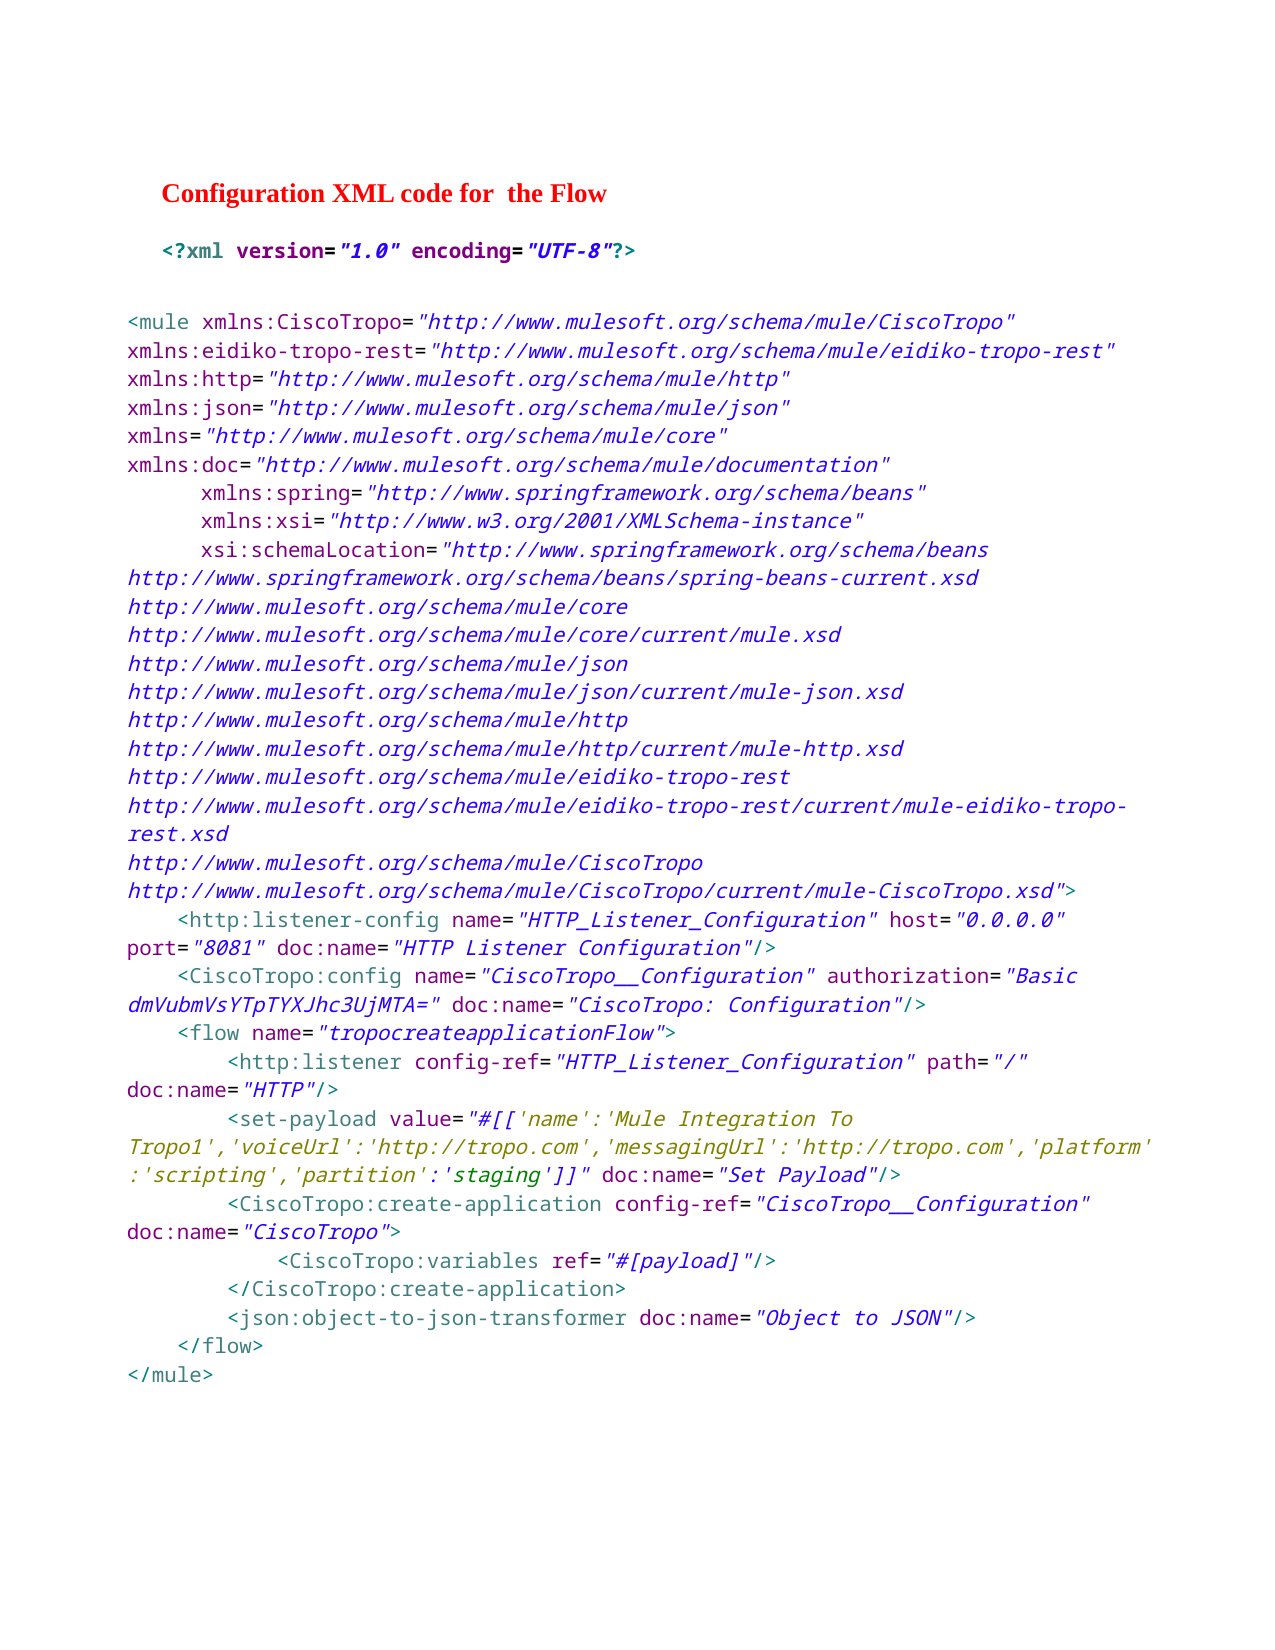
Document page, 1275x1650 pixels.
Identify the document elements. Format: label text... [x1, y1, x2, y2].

text <http:listener-config name="HTTP_Listener_Configuration" host="0.0.0.0" port="8081" doc:name="HTTP Listener Configuration"/> [127, 905, 1158, 962]
text <json:object-to-json-transformer doc:name="Object to JSON"/> [127, 1303, 1158, 1331]
text xmlns:spring="http://www.springframework.org/schema/beans" [127, 478, 1158, 507]
text <http:listener config-ref="HTTP_Listener_Configuration" path="/" doc:name="HTTP"/> [127, 1047, 1158, 1104]
text http://www.mulesoft.org/schema/mule/eidiko-tropo-rest http://www.mulesoft.org/schema/mule/eidiko-tropo-rest/current/mule-eidiko-tropo-rest.xsd [127, 762, 1158, 848]
text </flow> [127, 1331, 1158, 1360]
text <CiscoTropo:config name="CiscoTropo__Configuration" authorization="Basic dmVubmVsYTpTYXJhc3UjMTA=" doc:name="CiscoTropo: Configuration"/> [127, 962, 1158, 1018]
text xmlns:xsi="http://www.w3.org/2001/XMLSchema-instance" [127, 507, 1158, 535]
text http://www.mulesoft.org/schema/mule/http http://www.mulesoft.org/schema/mule/http/current/mule-http.xsd [127, 706, 1158, 762]
text xsi:schemaLocation="http://www.springframework.org/schema/beans http://www.springframework.org/schema/beans/spring-beans-current.xsd [127, 535, 1158, 592]
text Configuration XML code for the Flow [131, 177, 1153, 208]
text <CiscoTropo:create-application config-ref="CiscoTropo__Configuration" doc:name="CiscoTropo"> [127, 1189, 1158, 1246]
text http://www.mulesoft.org/schema/mule/CiscoTropo http://www.mulesoft.org/schema/mule/CiscoTropo/current/mule-CiscoTropo.xsd"> [127, 848, 1158, 905]
text <CiscoTropo:variables ref="#[payload]"/> [127, 1246, 1158, 1274]
text </CiscoTropo:create-application> [127, 1274, 1158, 1303]
text <flow name="tropocreateapplicationFlow"> [127, 1018, 1158, 1047]
text </mule> [127, 1360, 1158, 1388]
text <?xml version="1.0" encoding="UTF-8"?> [131, 236, 1153, 265]
text <mule xmlns:CiscoTropo="http://www.mulesoft.org/schema/mule/CiscoTropo" xmlns:eidiko-tropo-rest="http://www.mulesoft.org/schema/mule/eidiko-tropo-rest" xmlns:http="http://www.mulesoft.org/schema/mule/http" xmlns:json="http://www.mulesoft.org/schema/mule/json" xmlns="http://www.mulesoft.org/schema/mule/core" xmlns:doc="http://www.mulesoft.org/schema/mule/documentation" [127, 307, 1158, 478]
text <set-payload value="#[['name':'Mule Integration To Tropo1','voiceUrl':'http://tropo.com','messagingUrl':'http://tropo.com','platform':'scripting','partition':'staging']]" doc:name="Set Payload"/> [127, 1104, 1158, 1189]
text http://www.mulesoft.org/schema/mule/core http://www.mulesoft.org/schema/mule/core/current/mule.xsd [127, 592, 1158, 649]
text http://www.mulesoft.org/schema/mule/json http://www.mulesoft.org/schema/mule/json/current/mule-json.xsd [127, 649, 1158, 706]
